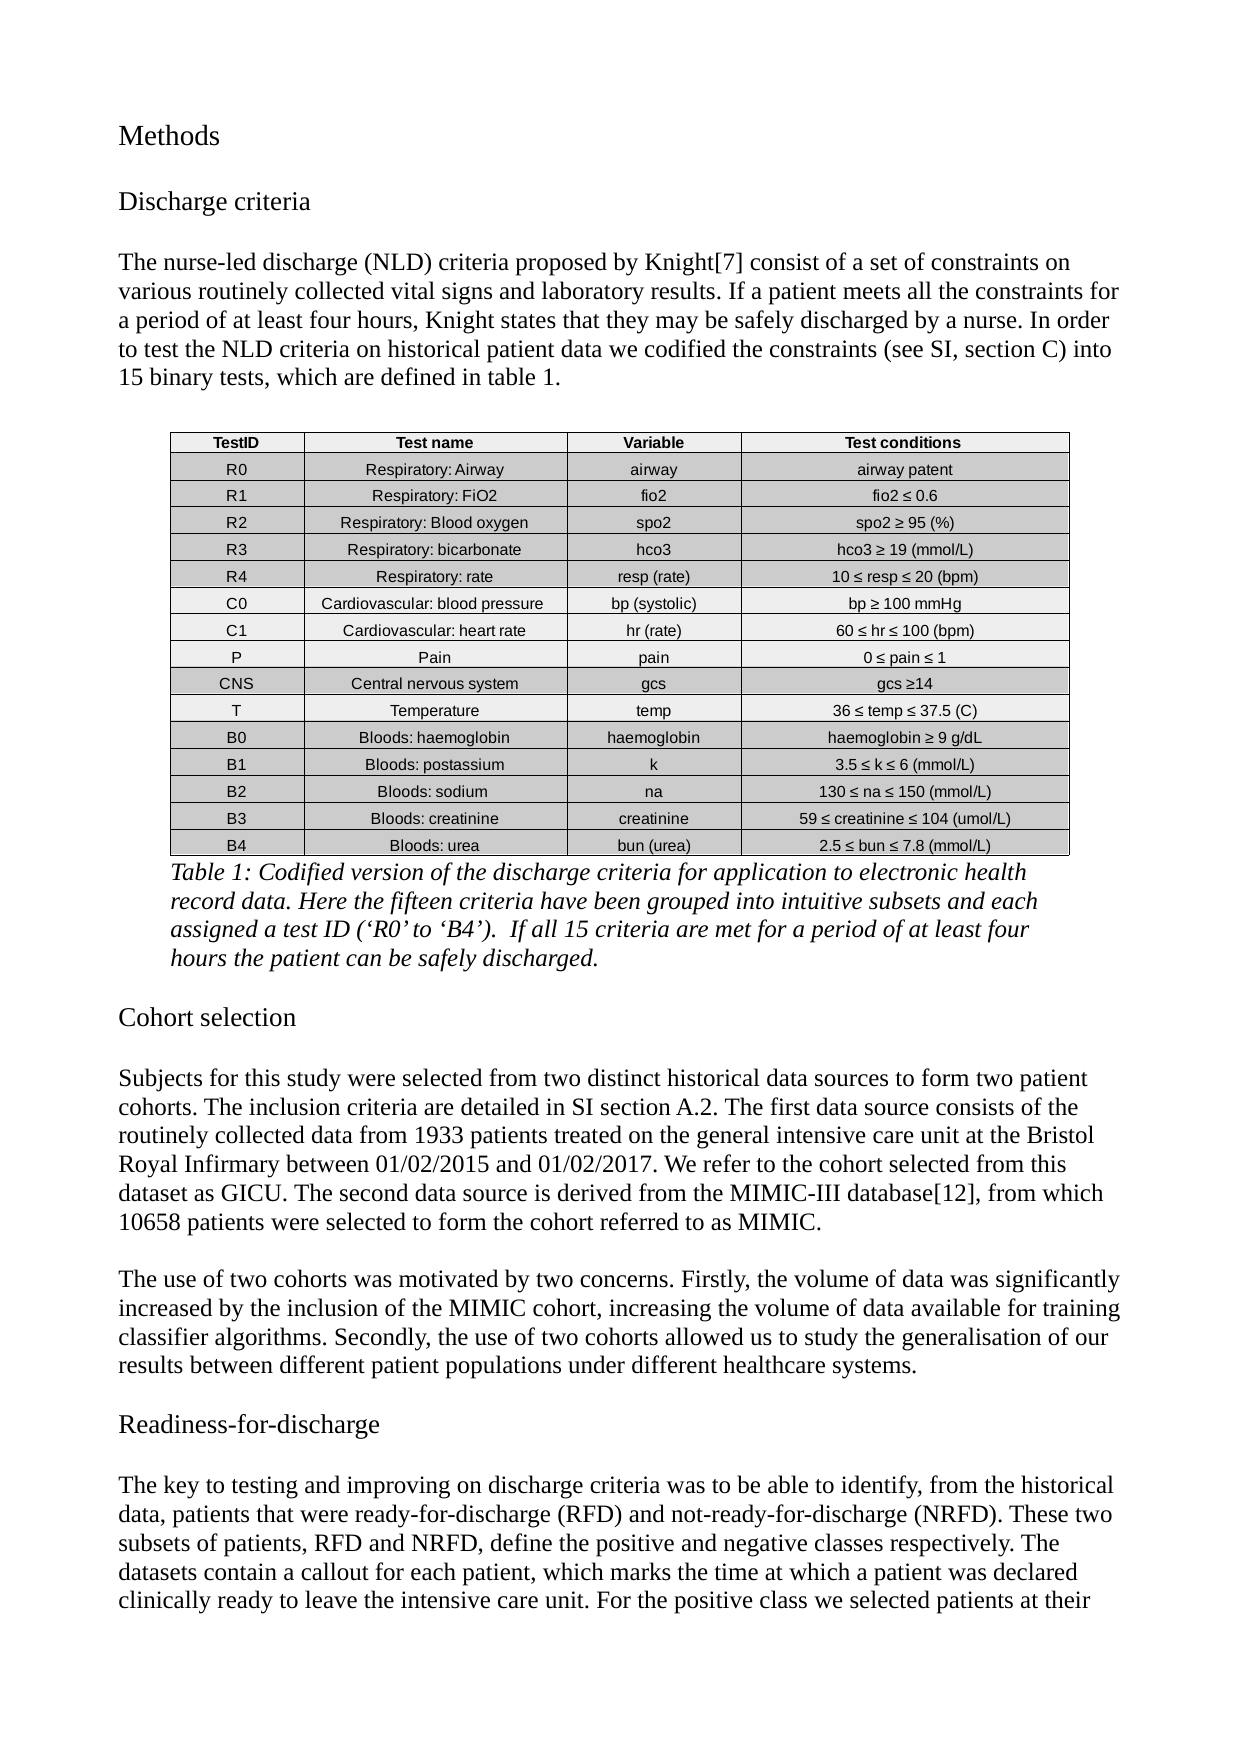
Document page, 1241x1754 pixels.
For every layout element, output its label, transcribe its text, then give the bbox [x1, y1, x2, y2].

text The key to testing and improving on discharge criteria was to be able to identify, from the historical data, patients that were ready-for-discharge (RFD) and not-ready-for-discharge (NRFD). These two subsets of patients, RFD and NRFD, define the positive and negative classes respectively. The datasets contain a callout for each patient, which marks the time at which a patient was declared clinically ready to leave the intensive care unit. For the positive class we selected patients at their [118, 1470, 1122, 1614]
text Discharge criteria [118, 185, 1122, 216]
text Readiness-for-discharge [118, 1408, 1122, 1439]
text Cohort selection [118, 1001, 1122, 1032]
text Subjects for this study were selected from two distinct historical data sources to form two patient cohorts. The inclusion criteria are detailed in SI section A.2. The first data source consists of the routinely collected data from 1933 patients treated on the general intensive care unit at the Bristol Royal Infirmary between 01/02/2015 and 01/02/2017. We refer to the cohort selected from this dataset as GICU. The second data source is derived from the MIMIC-III database[12]⁠, from which 10658 patients were selected to form the cohort referred to as MIMIC. [118, 1063, 1122, 1236]
text Table 1: Codified version of the discharge criteria for application to electronic health record data. Here the fifteen criteria have been grouped into intuitive subsets and each assigned a test ID (‘R0’ to ‘B4’). If all 15 criteria are met for a period of at least four hours the patient can be safely discharged. [170, 830, 1070, 972]
text The nurse-led discharge (NLD) criteria proposed by Knight[7]⁠ consist of a set of constraints on various routinely collected vital signs and laboratory results. If a patient meets all the constraints for a period of at least four hours, Knight states that they may be safely discharged by a nurse. In order to test the NLD criteria on historical patient data we codified the constraints (see SI, section C) into 15 binary tests, which are defined in table 1. [118, 247, 1122, 391]
text Methods [118, 118, 1122, 152]
text The use of two cohorts was motivated by two concerns. Firstly, the volume of data was significantly increased by the inclusion of the MIMIC cohort, increasing the volume of data available for training classifier algorithms. Secondly, the use of two cohorts allowed us to study the generalisation of our results between different patient populations under different healthcare systems. [118, 1264, 1122, 1379]
